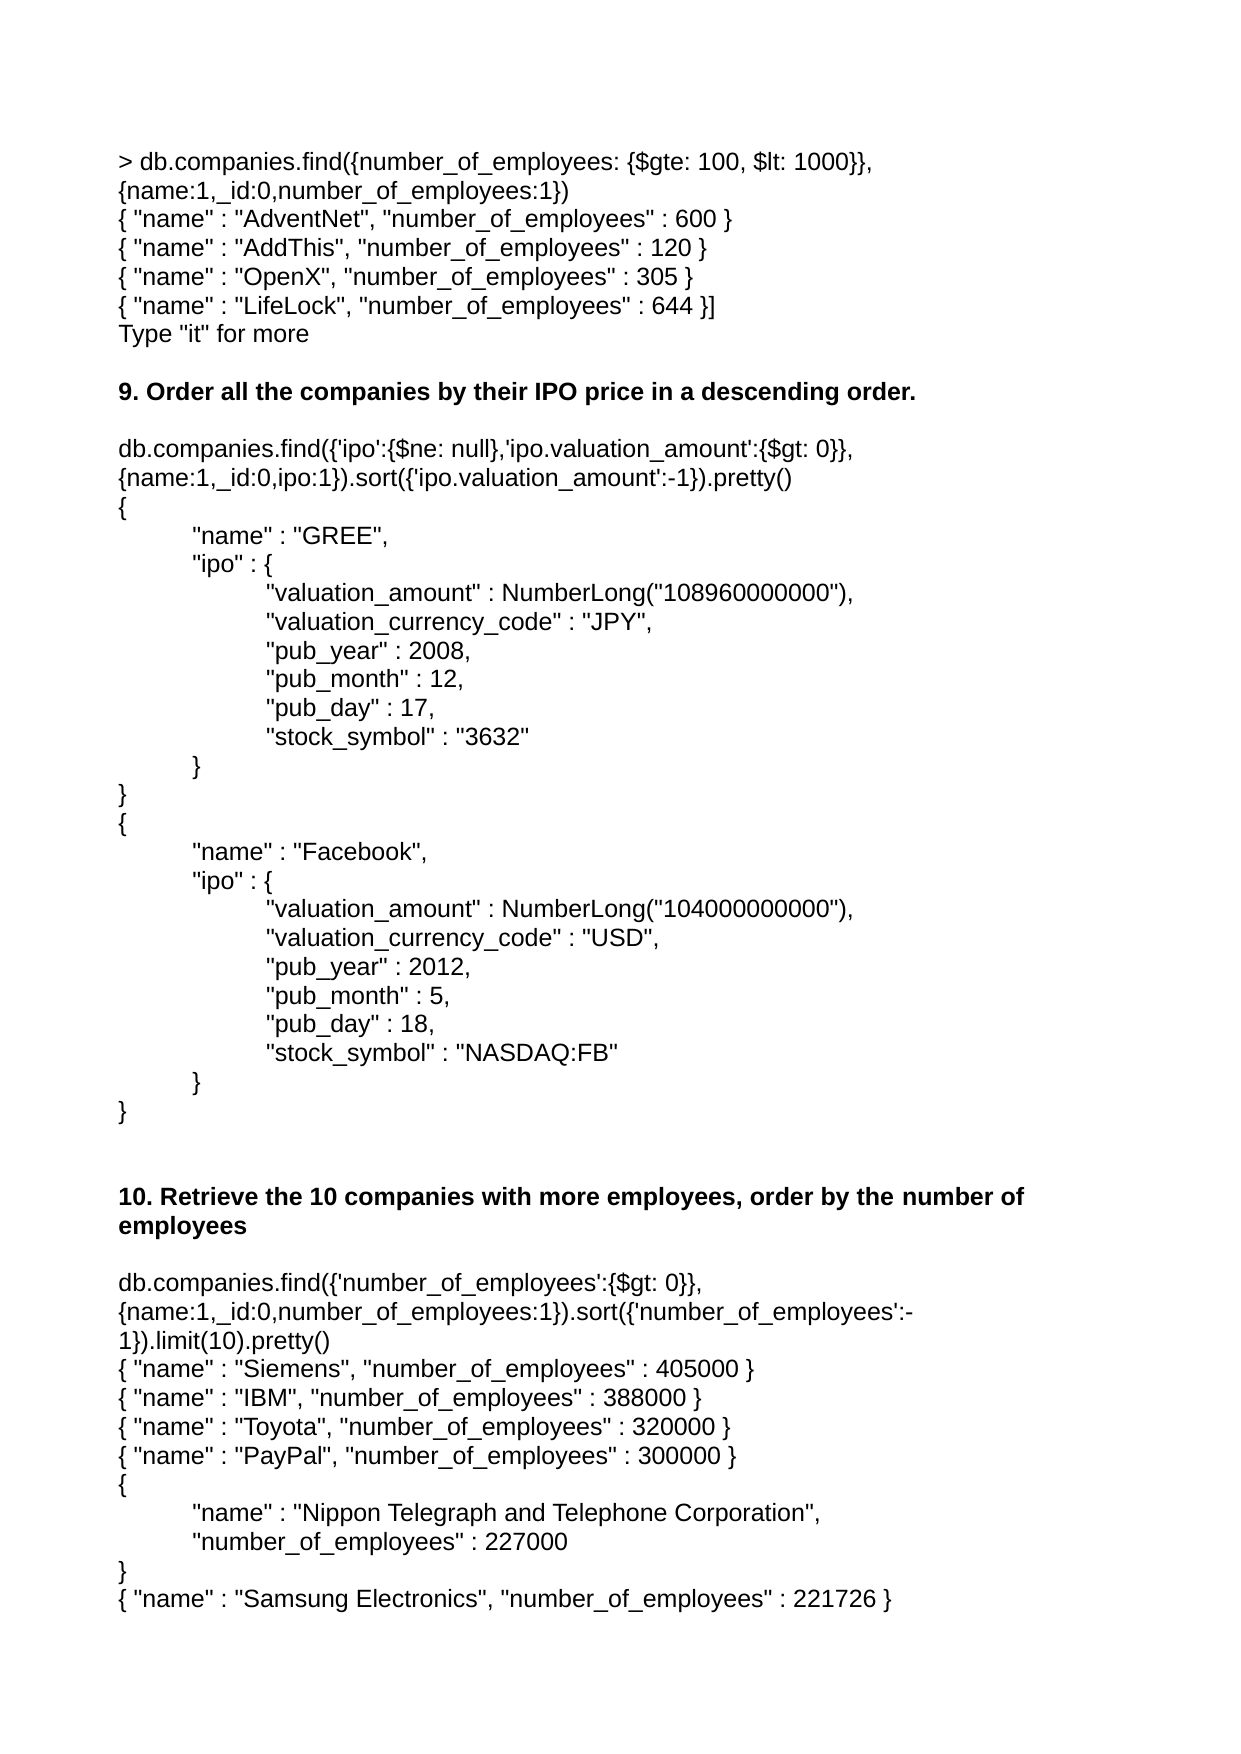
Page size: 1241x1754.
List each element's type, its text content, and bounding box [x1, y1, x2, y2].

text { "name" : "LifeLock", "number_of_employees" : 644 }] [118, 291, 1122, 319]
text { "name" : "AddThis", "number_of_employees" : 120 } [118, 233, 1122, 262]
text } [118, 751, 1122, 779]
text Type "it" for more [118, 319, 1122, 348]
text { "name" : "Toyota", "number_of_employees" : 320000 } [118, 1412, 1122, 1441]
text "number_of_employees" : 227000 [118, 1527, 1122, 1556]
text "name" : "GREE", [118, 521, 1122, 549]
text "stock_symbol" : "3632" [118, 722, 1122, 751]
text "valuation_amount" : NumberLong("104000000000"), [118, 894, 1122, 923]
text "pub_day" : 18, [118, 1009, 1122, 1038]
text "valuation_currency_code" : "JPY", [118, 607, 1122, 636]
text "pub_year" : 2012, [118, 952, 1122, 981]
text { "name" : "Siemens", "number_of_employees" : 405000 } [118, 1354, 1122, 1383]
text "ipo" : { [118, 866, 1122, 894]
text db.companies.find({'ipo':{$ne: null},'ipo.valuation_amount':{$gt: 0}},{name:1,_id:0,ipo:1}).sort({'ipo.valuation_amount':-1}).pretty() [118, 434, 1122, 492]
text "pub_year" : 2008, [118, 636, 1122, 664]
text { [118, 492, 1122, 521]
text { "name" : "Samsung Electronics", "number_of_employees" : 221726 } [118, 1584, 1122, 1613]
text { "name" : "IBM", "number_of_employees" : 388000 } [118, 1383, 1122, 1412]
text "valuation_currency_code" : "USD", [118, 923, 1122, 952]
text "ipo" : { [118, 549, 1122, 578]
text } [118, 779, 1122, 808]
text "pub_month" : 5, [118, 981, 1122, 1009]
text "stock_symbol" : "NASDAQ:FB" [118, 1038, 1122, 1067]
text > db.companies.find({number_of_employees: {$gte: 100, $lt: 1000}},{name:1,_id:0,number_of_employees:1}) [118, 147, 1122, 204]
text { "name" : "AdventNet", "number_of_employees" : 600 } [118, 204, 1122, 233]
text "valuation_amount" : NumberLong("108960000000"), [118, 578, 1122, 607]
text { [118, 808, 1122, 837]
text "name" : "Facebook", [118, 837, 1122, 866]
text 10. Retrieve the 10 companies with more employees, order by the number of employees [118, 1182, 1122, 1239]
text "name" : "Nippon Telegraph and Telephone Corporation", [118, 1498, 1122, 1527]
text 9. Order all the companies by their IPO price in a descending order. [118, 377, 1122, 406]
text db.companies.find({'number_of_employees':{$gt: 0}},{name:1,_id:0,number_of_employees:1}).sort({'number_of_employees':-1}).limit(10).pretty() [118, 1268, 1122, 1354]
text } [118, 1096, 1122, 1124]
text } [118, 1067, 1122, 1096]
text "pub_day" : 17, [118, 693, 1122, 722]
text } [118, 1556, 1122, 1584]
text { "name" : "OpenX", "number_of_employees" : 305 } [118, 262, 1122, 291]
text { [118, 1469, 1122, 1498]
text { "name" : "PayPal", "number_of_employees" : 300000 } [118, 1441, 1122, 1469]
text "pub_month" : 12, [118, 664, 1122, 693]
